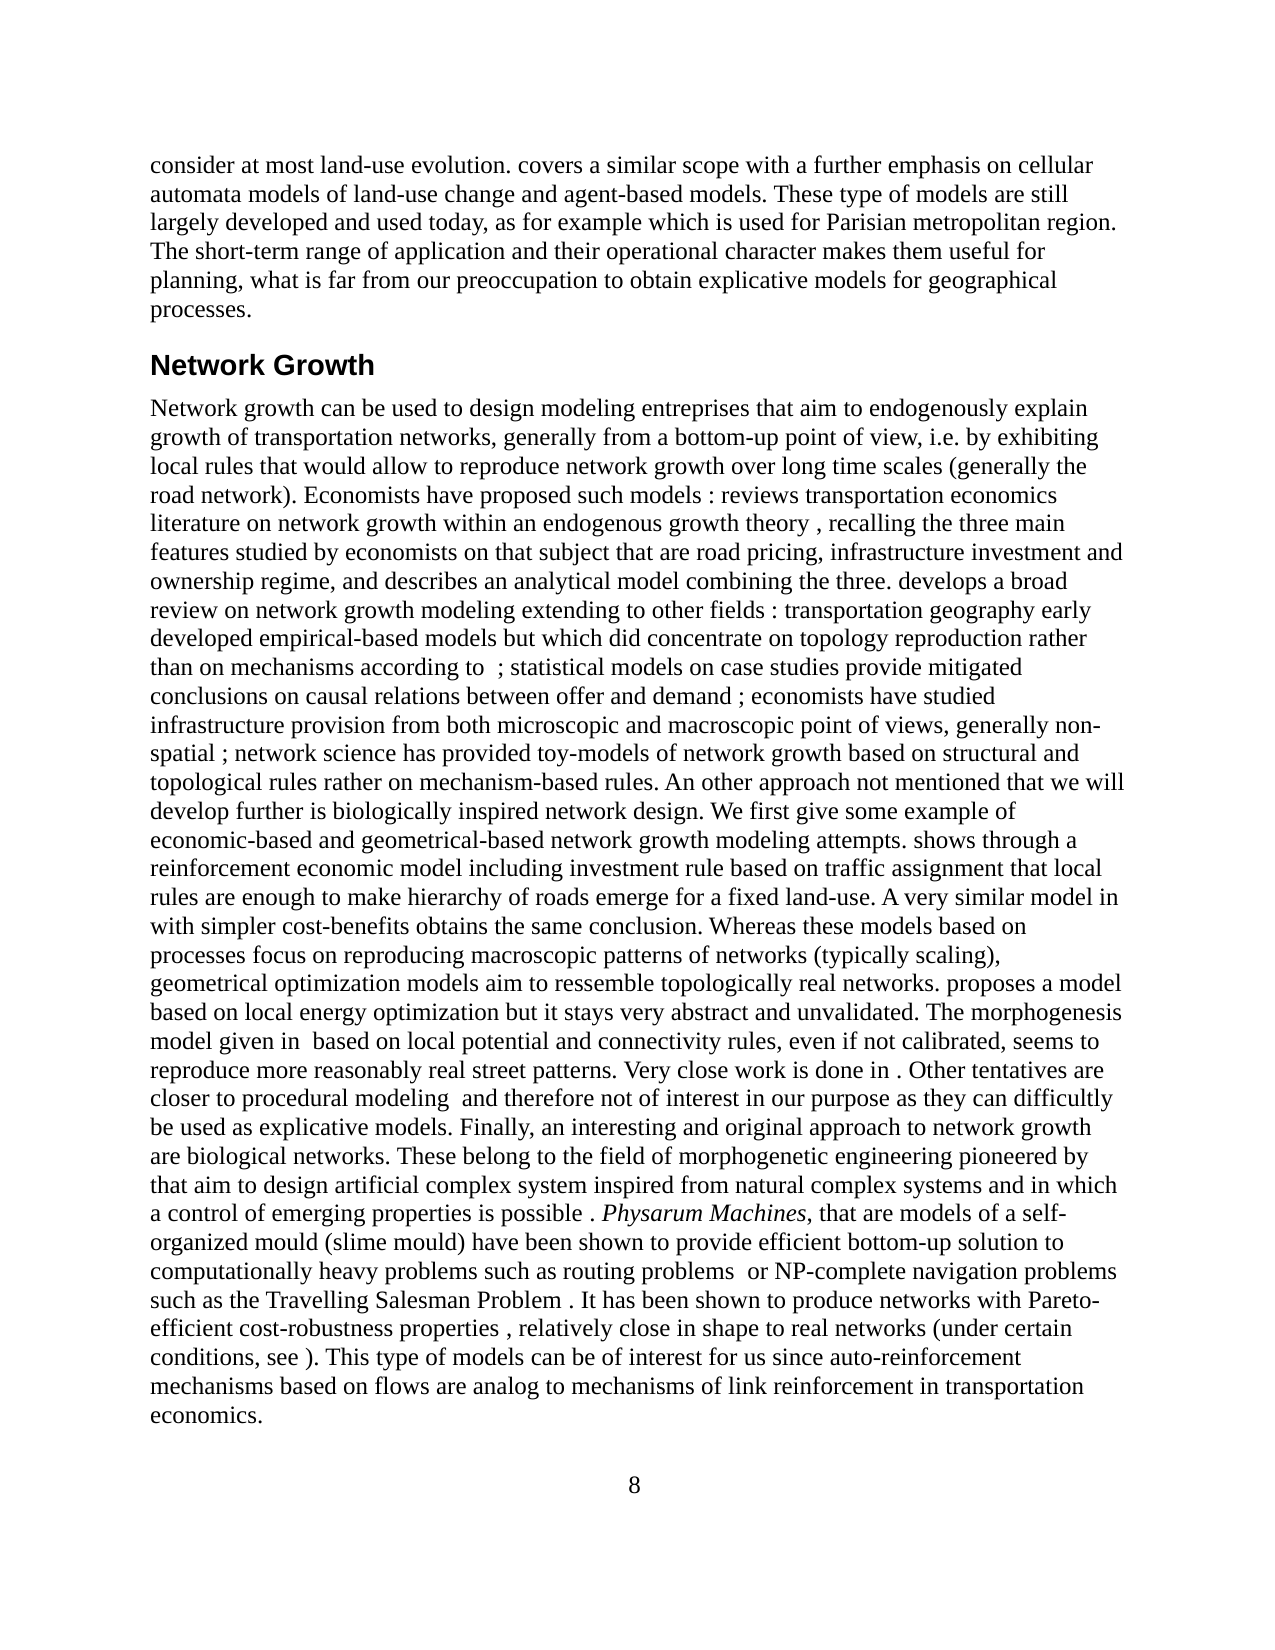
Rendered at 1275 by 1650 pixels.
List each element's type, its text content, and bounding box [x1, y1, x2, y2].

text Network growth can be used to design modeling entreprises that aim to endogenously explain growth of transportation networks, generally from a bottom-up point of view, i.e. by exhibiting local rules that would allow to reproduce network growth over long time scales (generally the road network). Economists have proposed such models : reviews transportation economics literature on network growth within an endogenous growth theory , recalling the three main features studied by economists on that subject that are road pricing, infrastructure investment and ownership regime, and describes an analytical model combining the three. develops a broad review on network growth modeling extending to other fields : transportation geography early developed empirical-based models but which did concentrate on topology reproduction rather than on mechanisms according to ; statistical models on case studies provide mitigated conclusions on causal relations between offer and demand ; economists have studied infrastructure provision from both microscopic and macroscopic point of views, generally non-spatial ; network science has provided toy-models of network growth based on structural and topological rules rather on mechanism-based rules. An other approach not mentioned that we will develop further is biologically inspired network design. We first give some example of economic-based and geometrical-based network growth modeling attempts. shows through a reinforcement economic model including investment rule based on traffic assignment that local rules are enough to make hierarchy of roads emerge for a fixed land-use. A very similar model in with simpler cost-benefits obtains the same conclusion. Whereas these models based on processes focus on reproducing macroscopic patterns of networks (typically scaling), geometrical optimization models aim to ressemble topologically real networks. proposes a model based on local energy optimization but it stays very abstract and unvalidated. The morphogenesis model given in based on local potential and connectivity rules, even if not calibrated, seems to reproduce more reasonably real street patterns. Very close work is done in . Other tentatives are closer to procedural modeling and therefore not of interest in our purpose as they can difficultly be used as explicative models. Finally, an interesting and original approach to network growth are biological networks. These belong to the field of morphogenetic engineering pioneered by that aim to design artificial complex system inspired from natural complex systems and in which a control of emerging properties is possible . Physarum Machines, that are models of a self-organized mould (slime mould) have been shown to provide efficient bottom-up solution to computationally heavy problems such as routing problems or NP-complete navigation problems such as the Travelling Salesman Problem . It has been shown to produce networks with Pareto-efficient cost-robustness properties , relatively close in shape to real networks (under certain conditions, see ). This type of models can be of interest for us since auto-reinforcement mechanisms based on flows are analog to mechanisms of link reinforcement in transportation economics. [150, 393, 1125, 1428]
subtitle Network Growth [150, 347, 1125, 381]
text consider at most land-use evolution. covers a similar scope with a further emphasis on cellular automata models of land-use change and agent-based models. These type of models are still largely developed and used today, as for example which is used for Parisian metropolitan region. The short-term range of application and their operational character makes them useful for planning, what is far from our preoccupation to obtain explicative models for geographical processes. [150, 150, 1125, 322]
